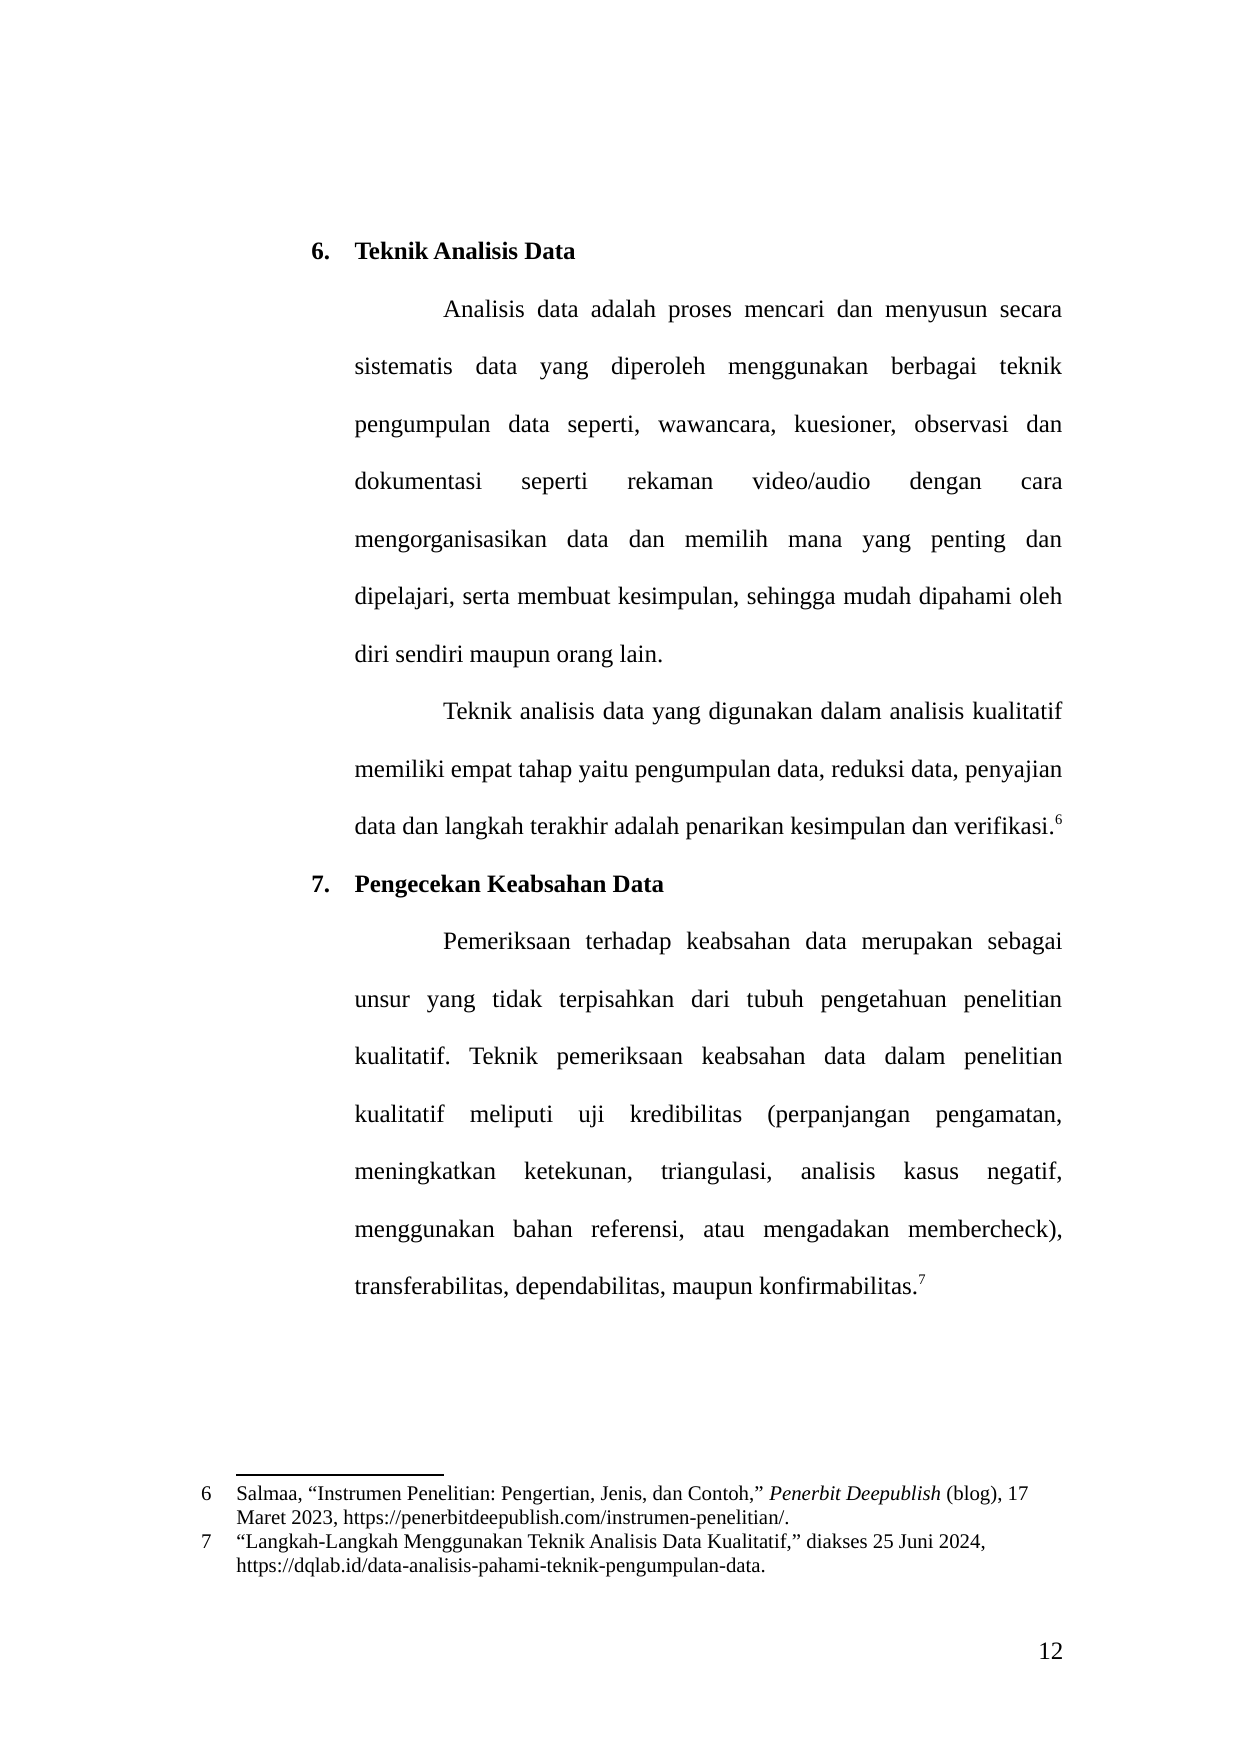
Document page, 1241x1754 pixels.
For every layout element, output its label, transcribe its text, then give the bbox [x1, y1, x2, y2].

text “Langkah-Langkah Menggunakan Teknik Analisis Data Kualitatif,” diakses 25 Juni 2024, https://dqlab.id/data-analisis-pahami-teknik-pengumpulan-data. [201, 1529, 1063, 1577]
subtitle Pengecekan keabsahan data [311, 869, 1063, 897]
text Salmaa, “Instrumen Penelitian: Pengertian, Jenis, dan Contoh,” Penerbit Deepublish (blog), 17 Maret 2023, https://penerbitdeepublish.com/instrumen-penelitian/. [201, 1481, 1063, 1529]
subtitle Teknik analisis data [311, 236, 1063, 265]
text Teknik analisis data yang digunakan dalam analisis kualitatif memiliki empat tahap yaitu pengumpulan data, reduksi data, penyajian data dan langkah terakhir adalah penarikan kesimpulan dan verifikasi. [354, 696, 1063, 840]
text Pemeriksaan terhadap keabsahan data merupakan sebagai unsur yang tidak terpisahkan dari tubuh pengetahuan penelitian kualitatif. Teknik pemeriksaan keabsahan data dalam penelitian kualitatif meliputi uji kredibilitas (perpanjangan pengamatan, meningkatkan ketekunan, triangulasi, analisis kasus negatif, menggunakan bahan referensi, atau mengadakan membercheck), transferabilitas, dependabilitas, maupun konfirmabilitas. [354, 926, 1063, 1300]
text Analisis data adalah proses mencari dan menyusun secara sistematis data yang diperoleh menggunakan berbagai teknik pengumpulan data seperti, wawancara, kuesioner, observasi dan dokumentasi seperti rekaman video/audio dengan cara mengorganisasikan data dan memilih mana yang penting dan dipelajari, serta membuat kesimpulan, sehingga mudah dipahami oleh diri sendiri maupun orang lain. [354, 294, 1063, 667]
